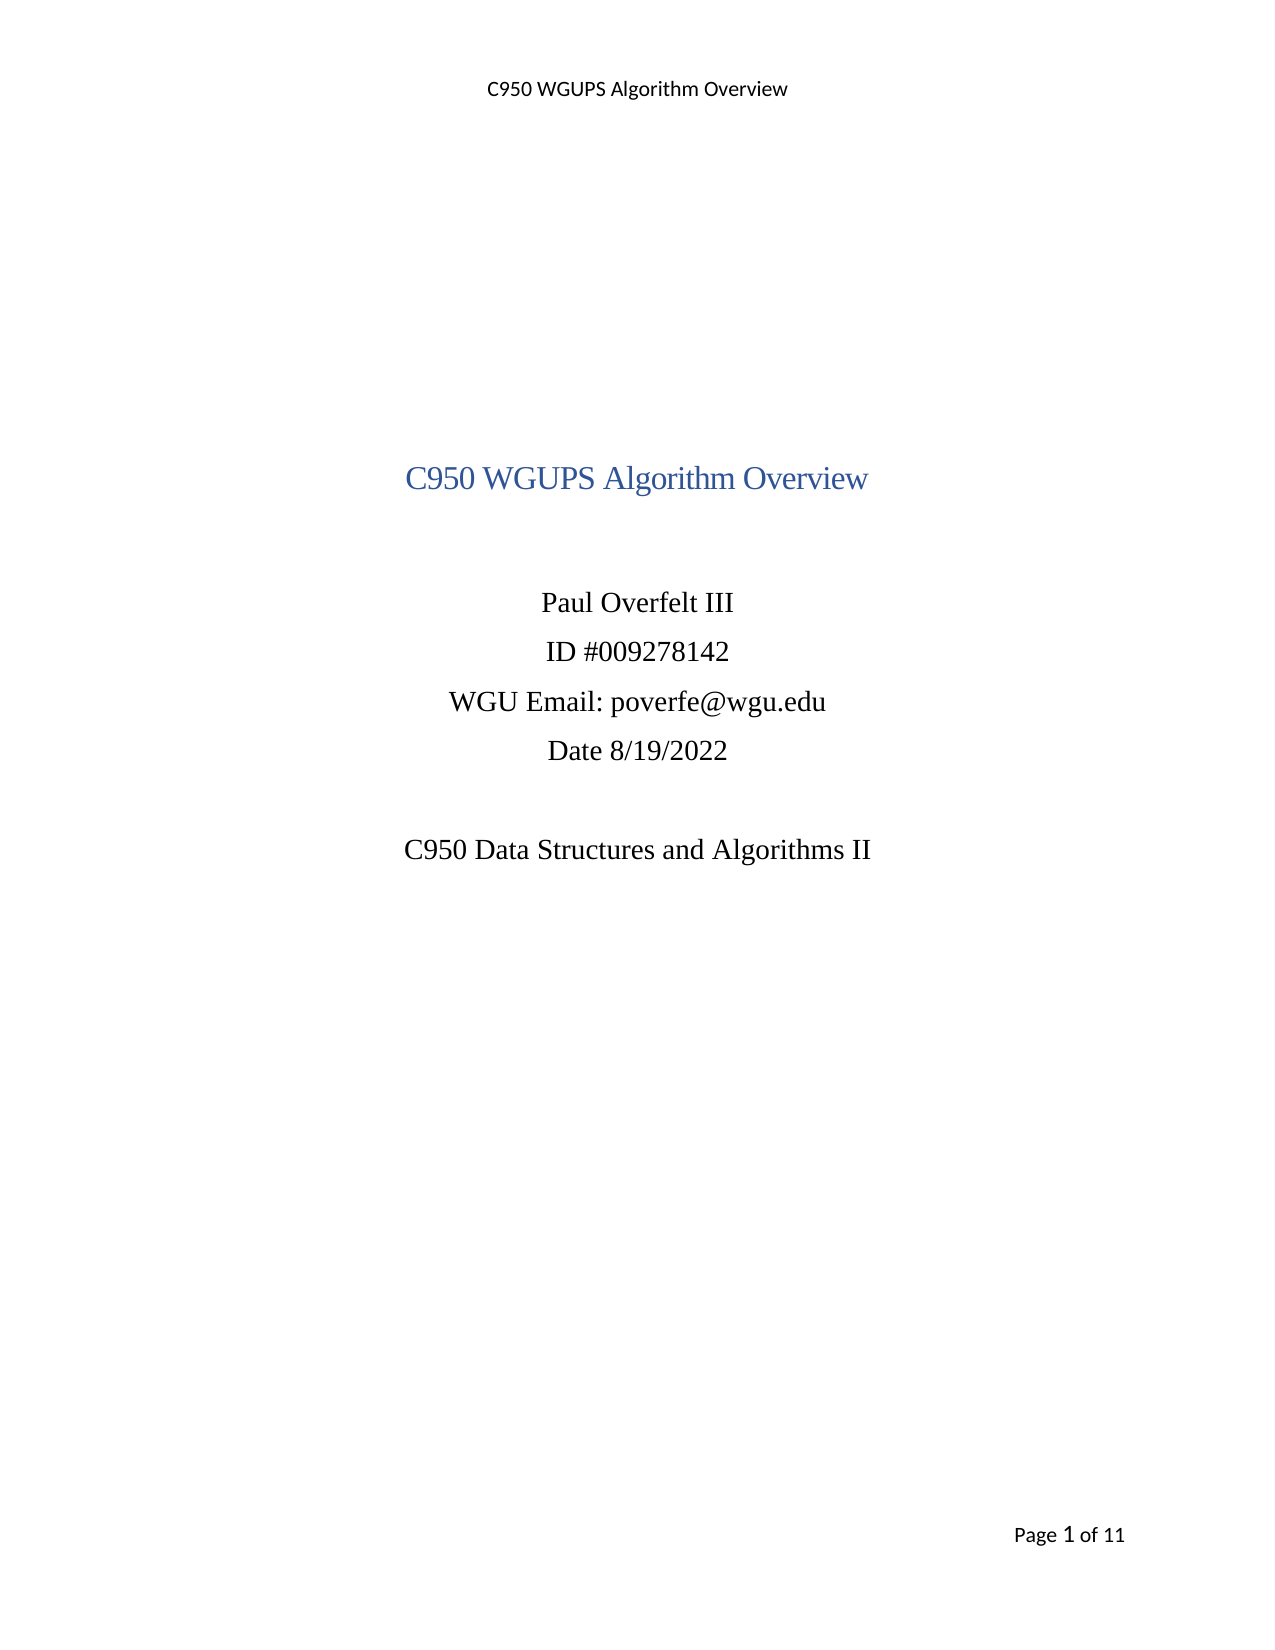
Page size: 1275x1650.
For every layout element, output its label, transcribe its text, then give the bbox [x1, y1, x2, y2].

text WGU Email: poverfe@wgu.edu [150, 684, 1125, 717]
text Date 8/19/2022 [150, 733, 1125, 767]
title C950 WGUPS Algorithm Overview [150, 458, 1125, 497]
text Paul Overfelt III [150, 585, 1125, 618]
text ID #009278142 [150, 634, 1125, 668]
text C950 Data Structures and Algorithms II [150, 832, 1125, 865]
